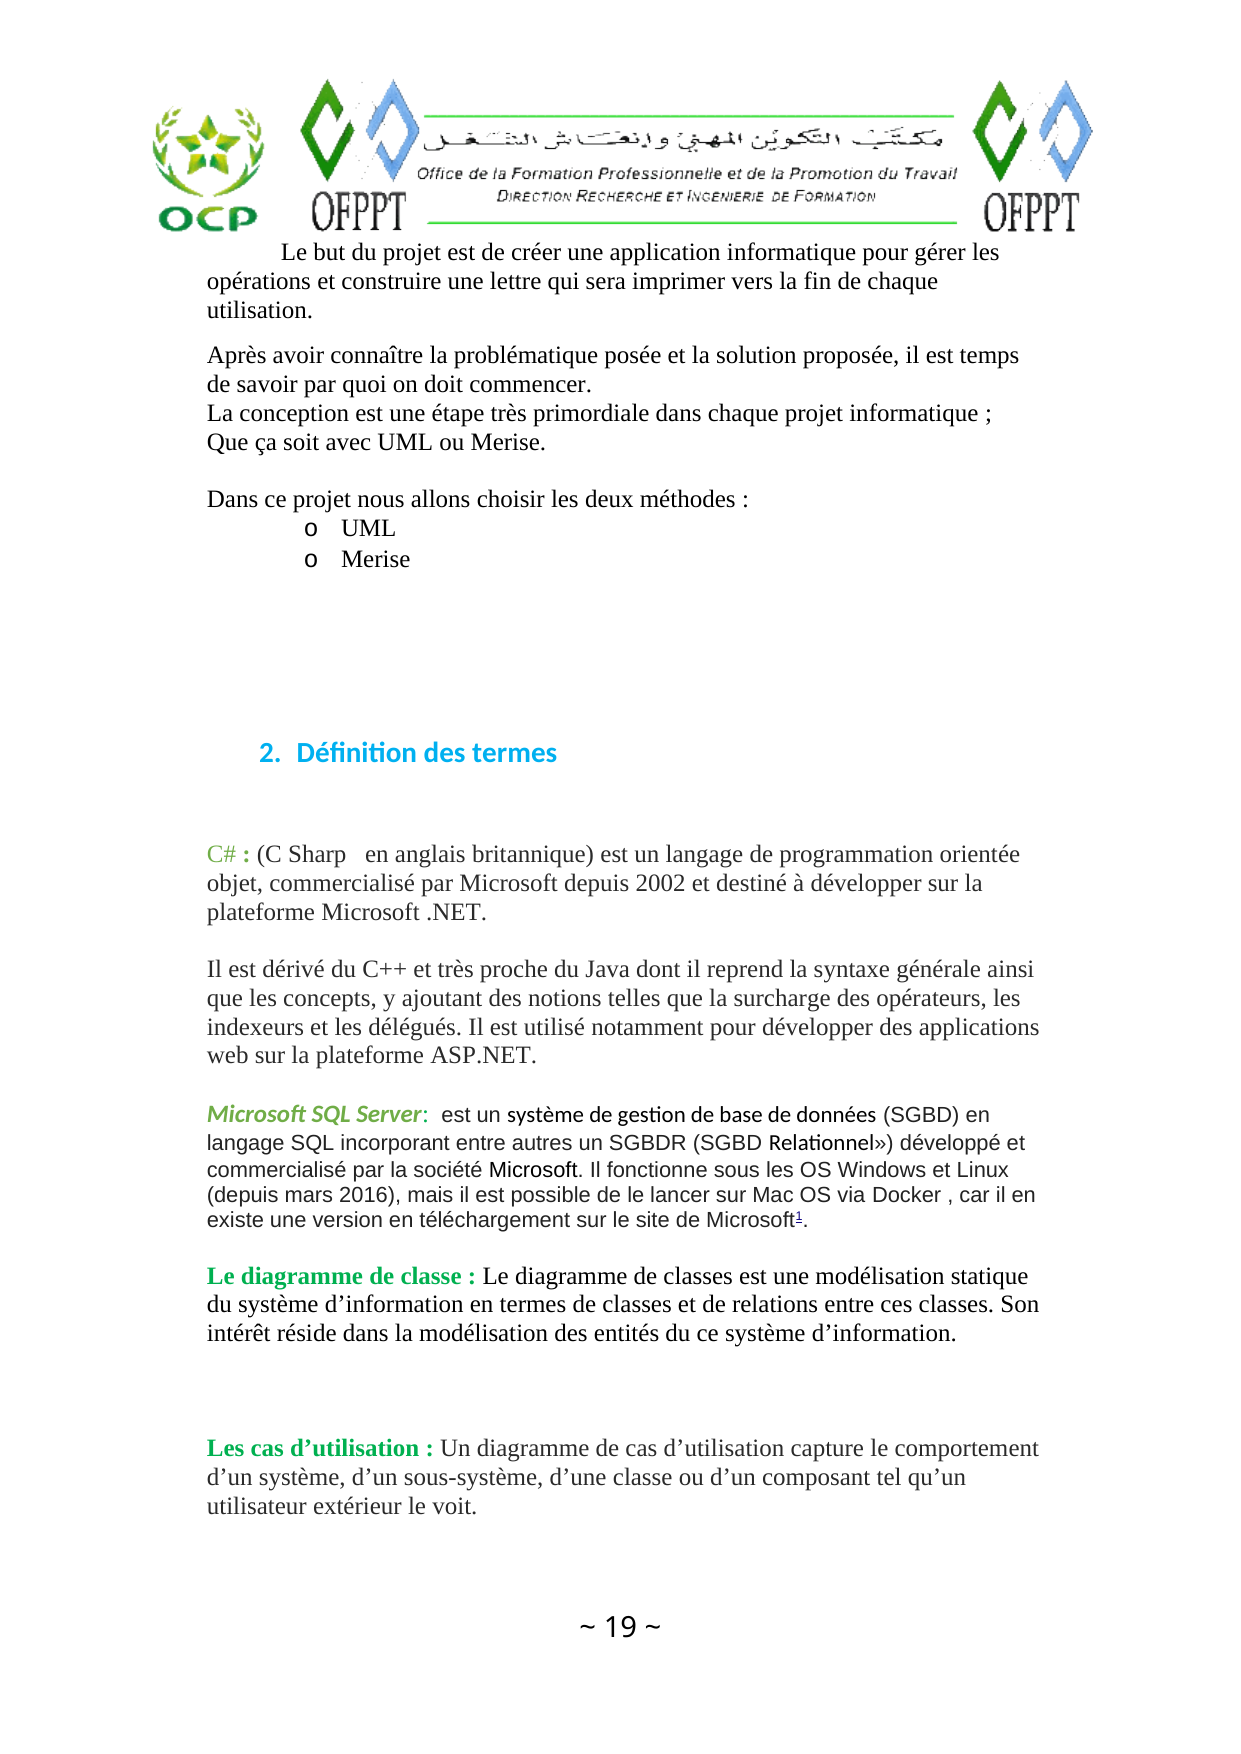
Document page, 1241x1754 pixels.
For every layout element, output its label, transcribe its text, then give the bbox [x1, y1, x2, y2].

list Définition des termes [259, 734, 1048, 769]
text Microsoft SQL Server: est un système de gestion de base de données (SGBD) en langage SQL incorporant entre autres un SGBDR (SGBD Relationnel») développé et commercialisé par la société Microsoft. Il fonctionne sous les OS Windows et Linux (depuis mars 2016), mais il est possible de le lancer sur Mac OS via Docker , car il en existe une version en téléchargement sur le site de Microsoft1. [207, 1098, 1048, 1232]
list Merise [303, 544, 1048, 574]
list Dans ce projet nous allons choisir les deux méthodes : [207, 484, 1048, 513]
text C# : (C Sharp en anglais britannique) est un langage de programmation orientée objet, commercialisé par Microsoft depuis 2002 et destiné à développer sur la plateforme Microsoft .NET. [207, 839, 1048, 925]
text Le diagramme de classe : Le diagramme de classes est une modélisation statique du système d’information en termes de classes et de relations entre ces classes. Son intérêt réside dans la modélisation des entités du ce système d’information. [207, 1261, 1048, 1347]
text Le but du projet est de créer une application informatique pour gérer les opérations et construire une lettre qui sera imprimer vers la fin de chaque utilisation. [207, 237, 1048, 324]
text Les cas d’utilisation : Un diagramme de cas d’utilisation capture le comportement d’un système, d’un sous-système, d’une classe ou d’un composant tel qu’un utilisateur extérieur le voit. [207, 1433, 1048, 1519]
list UML [303, 513, 1048, 544]
list La conception est une étape très primordiale dans chaque projet informatique ; [207, 398, 1048, 427]
text Il est dérivé du C++ et très proche du Java dont il reprend la syntaxe générale ainsi que les concepts, y ajoutant des notions telles que la surcharge des opérateurs, les indexeurs et les délégués. Il est utilisé notamment pour développer des applications web sur la plateforme ASP.NET. [207, 954, 1048, 1069]
list Que ça soit avec UML ou Merise. [207, 427, 1048, 455]
list Après avoir connaître la problématique posée et la solution proposée, il est temps de savoir par quoi on doit commencer. [207, 340, 1048, 398]
